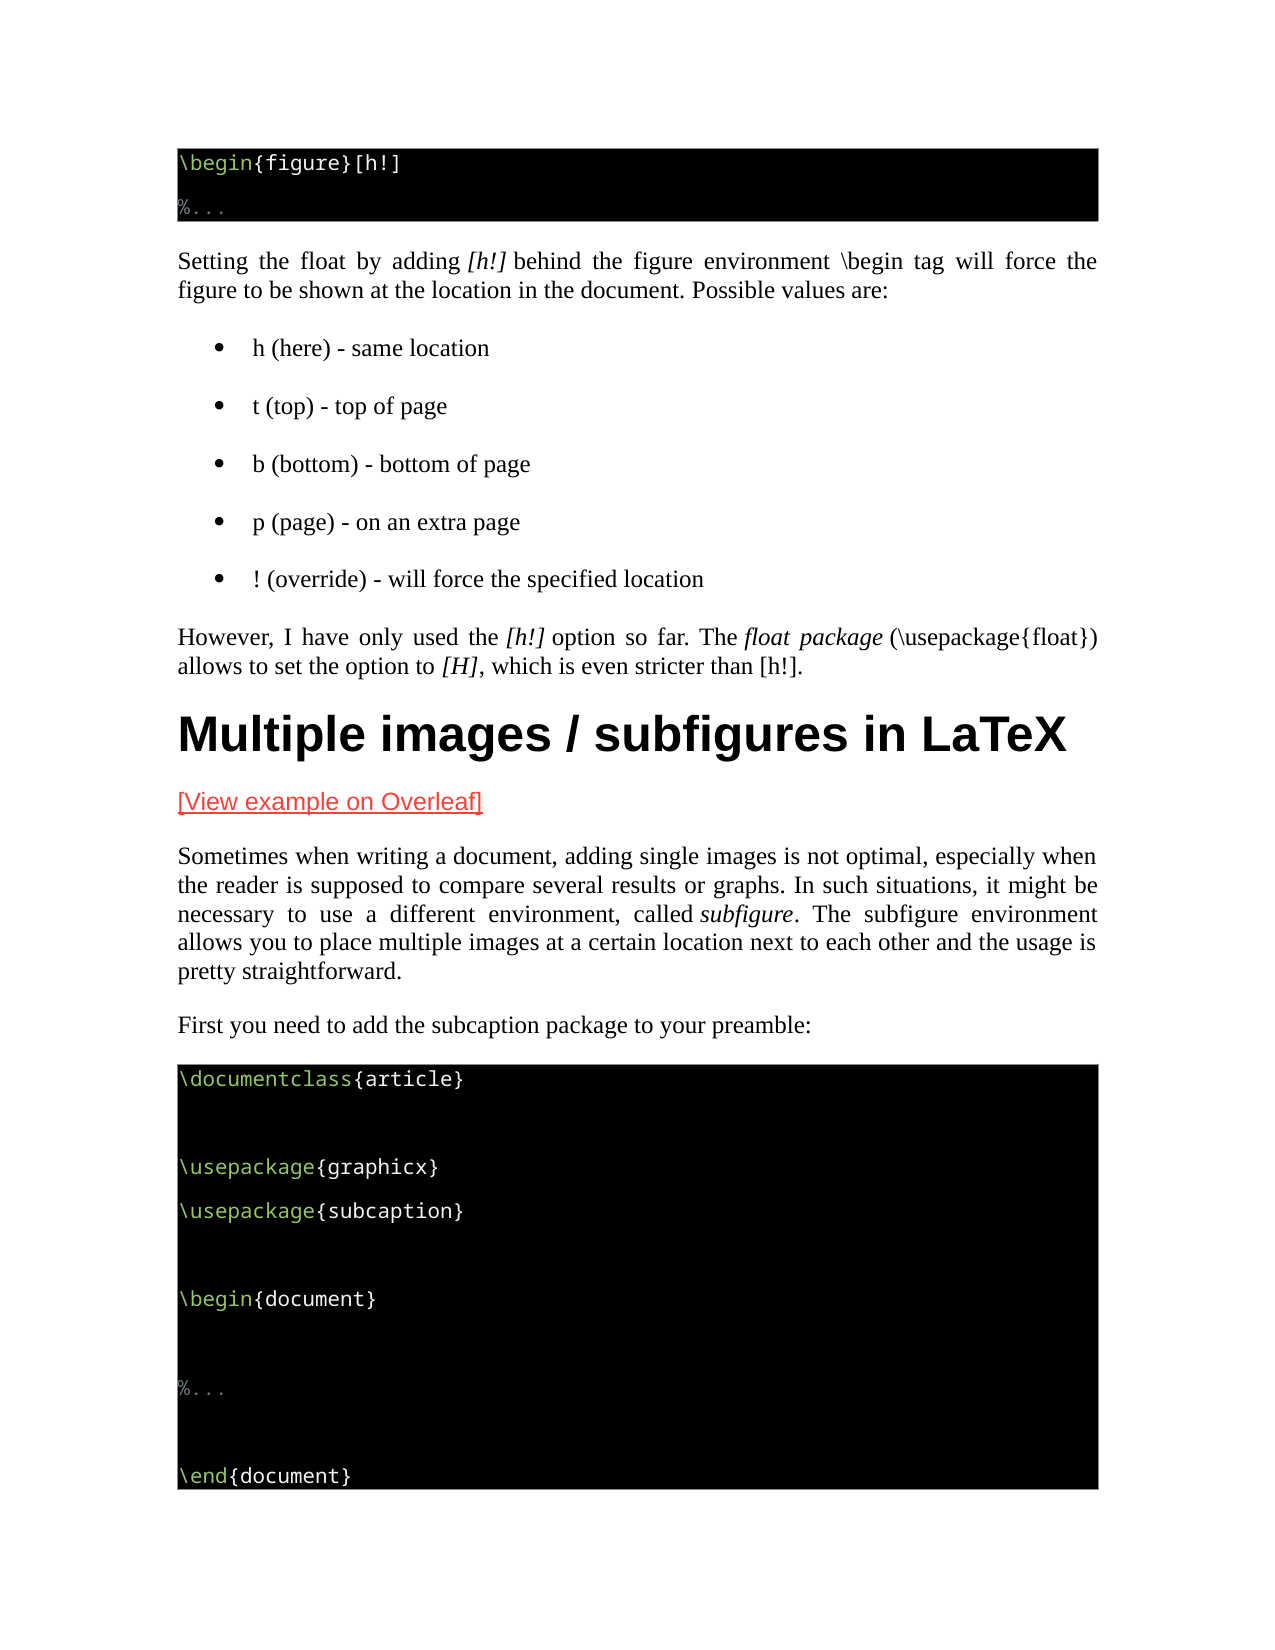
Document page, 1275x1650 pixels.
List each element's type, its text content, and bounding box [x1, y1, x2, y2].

text Sometimes when writing a document, adding single images is not optimal, especially when the reader is supposed to compare several results or graphs. In such situations, it might be necessary to use a different environment, called subfigure. The subfigure environment allows you to place multiple images at a certain location next to each other and the usage is pretty straightforward. [177, 841, 1098, 985]
text However, I have only used the [h!] option so far. The float package (\usepackage{float}) allows to set the option to [H], which is even stricter than [h!]. [177, 622, 1098, 680]
subtitle Multiple images / subfigures in LaTeX [177, 705, 1098, 762]
list ! (override) - will force the specified location [215, 564, 1098, 593]
list b (bottom) - bottom of page [215, 449, 1098, 477]
list t (top) - top of page [215, 391, 1098, 419]
text \end{document} [178, 1460, 1098, 1489]
text \begin{document} [178, 1284, 1098, 1313]
text [View example on Overleaf] [177, 787, 1098, 816]
text \usepackage{graphicx} [178, 1152, 1098, 1181]
text \documentclass{article} [178, 1065, 1098, 1093]
list p (page) - on an extra page [215, 507, 1098, 535]
text %... [178, 1372, 1098, 1401]
text First you need to add the subcaption package to your preamble: [177, 1010, 1098, 1039]
list h (here) - same location [215, 333, 1098, 362]
text %... [178, 192, 1098, 221]
text \begin{figure}[h!] [178, 149, 1098, 177]
text \usepackage{subcaption} [178, 1196, 1098, 1225]
text Setting the float by adding [h!] behind the figure environment \begin tag will force the figure to be shown at the location in the document. Possible values are: [177, 246, 1098, 304]
